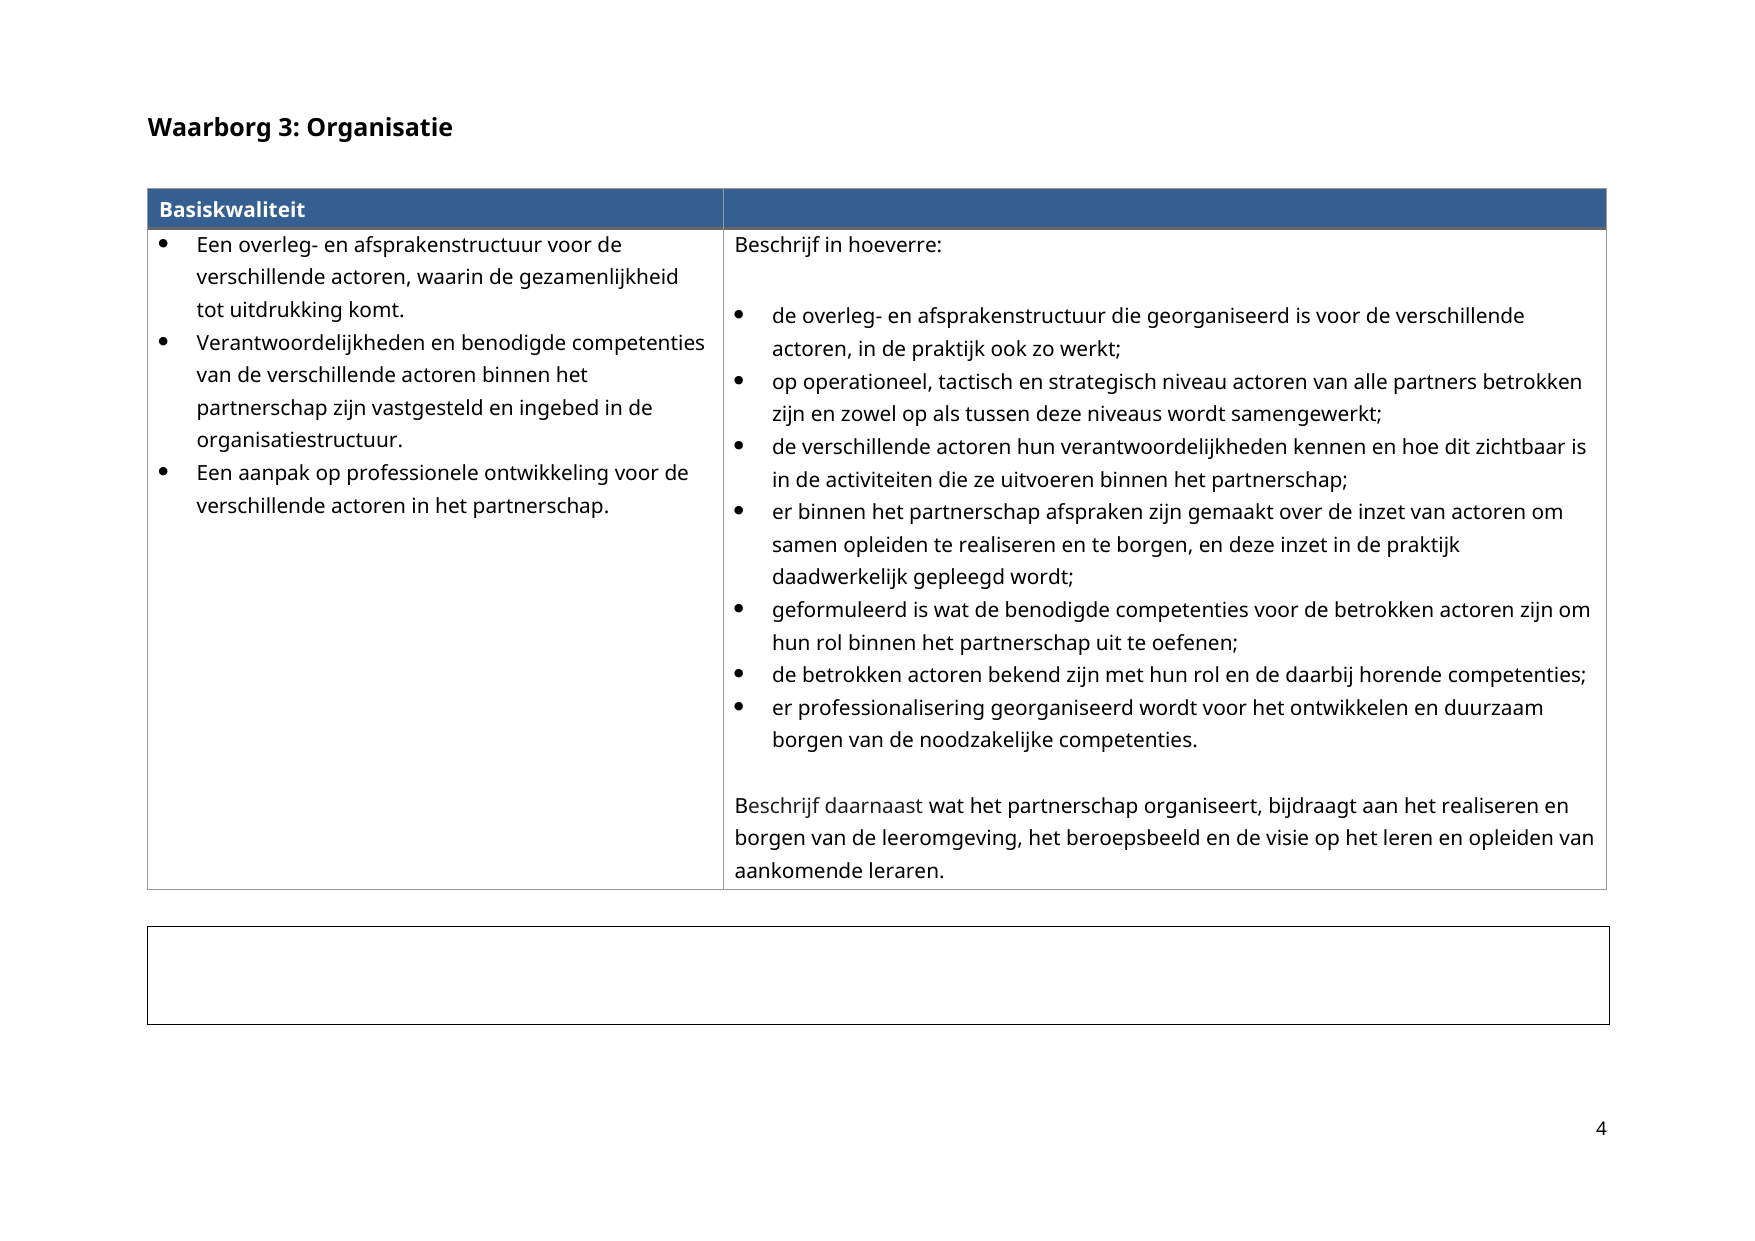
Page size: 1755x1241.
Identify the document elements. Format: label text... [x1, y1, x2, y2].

table_cell Een overleg- en afsprakenstructuur voor de verschillende actoren, waarin de gezamenlijkheid tot uitdrukking komt. Verantwoordelijkheden en benodigde competenties van de verschillende actoren binnen het partnerschap zijn vastgesteld en ingebed in de organisatiestructuur. Een aanpak op professionele ontwikkeling voor de verschillende actoren in het partnerschap. [148, 230, 723, 889]
table_header [724, 189, 1606, 227]
table_header Basiskwaliteit [148, 189, 723, 227]
subtitle Waarborg 3: Organisatie [148, 110, 1606, 144]
table_header [148, 927, 1609, 1024]
table_cell Beschrijf in hoeverre: de overleg- en afsprakenstructuur die georganiseerd is voor de verschillende actoren, in de praktijk ook zo werkt; op operationeel, tactisch en strategisch niveau actoren van alle partners betrokken zijn en zowel op als tussen deze niveaus wordt samengewerkt; de verschillende actoren hun verantwoordelijkheden kennen en hoe dit zichtbaar is in de activiteiten die ze uitvoeren binnen het partnerschap; er binnen het partnerschap afspraken zijn gemaakt over de inzet van actoren om samen opleiden te realiseren en te borgen, en deze inzet in de praktijk daadwerkelijk gepleegd wordt; geformuleerd is wat de benodigde competenties voor de betrokken actoren zijn om hun rol binnen het partnerschap uit te oefenen; de betrokken actoren bekend zijn met hun rol en de daarbij horende competenties; er professionalisering georganiseerd wordt voor het ontwikkelen en duurzaam borgen van de noodzakelijke competenties. Beschrijf daarnaast wat het partnerschap organiseert, bijdraagt aan het realiseren en borgen van de leeromgeving, het beroepsbeeld en de visie op het leren en opleiden van aankomende leraren. [724, 230, 1606, 889]
